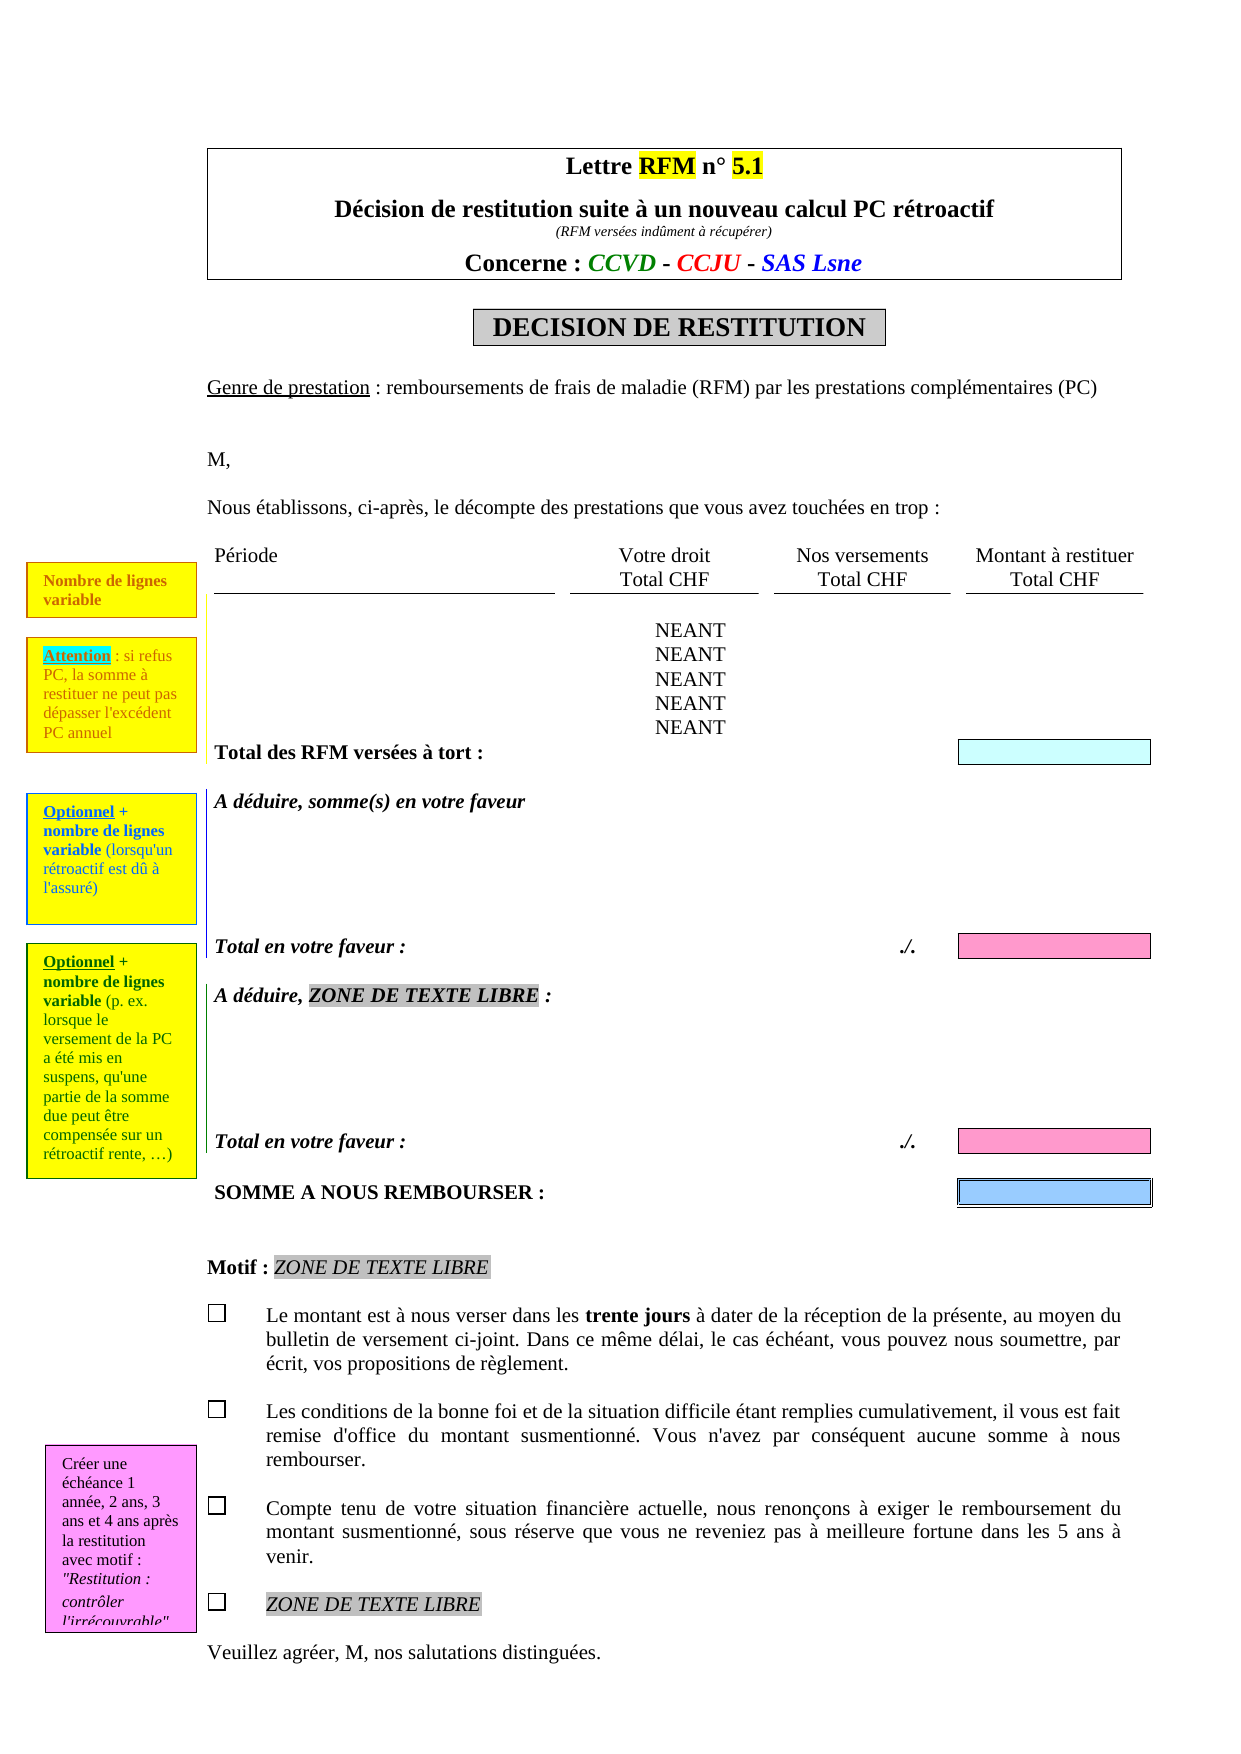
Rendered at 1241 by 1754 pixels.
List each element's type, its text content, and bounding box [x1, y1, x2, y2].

text Les conditions de la bonne foi et de la situation difficile étant remplies cumulativement, il vous est fait remise d'office du montant susmentionné. Vous n'avez par conséquent aucune somme à nous rembourser. [207, 1399, 1122, 1471]
text Nous établissons, ci-après, le décompte des prestations que vous avez touchées en trop : [207, 495, 1122, 519]
table_cell [958, 1008, 1151, 1032]
table_cell A déduire, somme(s) en votre faveur [207, 789, 958, 813]
table_cell NEANT [562, 666, 766, 691]
table_cell SOMME A NOUS REMBOURSER : [207, 1178, 957, 1204]
table_cell [958, 959, 1151, 983]
table_cell [562, 1008, 766, 1032]
table_cell [207, 1080, 562, 1104]
table_cell Total en votre faveur : [207, 1128, 766, 1153]
table_cell [958, 594, 1151, 642]
table_cell [562, 813, 766, 837]
table_cell [958, 1154, 1151, 1178]
table_cell [766, 594, 958, 642]
table_cell [562, 1104, 766, 1128]
table_cell [766, 861, 958, 885]
table_cell [958, 691, 1151, 714]
table_cell [766, 813, 958, 837]
table_cell [207, 958, 562, 983]
table_cell [562, 885, 766, 909]
table_cell [562, 958, 766, 983]
table_cell ./. [766, 1128, 958, 1153]
table_cell NEANT [562, 715, 766, 739]
table_cell [207, 666, 562, 691]
table_cell [766, 1032, 958, 1056]
table_cell [958, 666, 1151, 691]
text Compte tenu de votre situation financière actuelle, nous renonçons à exiger le remboursement du montant susmentionné, sous réserve que vous ne reveniez pas à meilleure fortune dans les 5 ans à venir. [207, 1495, 1122, 1568]
table_cell [562, 1153, 766, 1178]
table_cell [207, 1153, 562, 1178]
table_header Votre droit Total CHF [562, 543, 766, 594]
text (RFM versées indûment à récupérer) [208, 219, 1121, 239]
table_cell [958, 1032, 1151, 1056]
table_cell [562, 909, 766, 933]
table_cell [207, 764, 958, 789]
table_cell [766, 715, 958, 739]
table_cell [207, 715, 562, 739]
table_cell [766, 643, 958, 666]
table_header Période [207, 543, 562, 594]
text M, [207, 447, 1122, 471]
table_cell Total en votre faveur : [207, 933, 766, 958]
table_cell [766, 1056, 958, 1080]
table_cell [959, 740, 1150, 764]
table_cell [959, 934, 1150, 958]
table_cell [207, 594, 562, 642]
table_cell [958, 909, 1151, 933]
table_cell [958, 861, 1151, 885]
table_cell [766, 691, 958, 714]
table_cell [958, 1056, 1151, 1080]
table_cell [207, 1008, 562, 1032]
table_cell [562, 837, 766, 861]
text Décision de restitution suite à un nouveau calcul PC rétroactif [208, 191, 1121, 219]
table_cell A déduire, ZONE DE TEXTE LIBRE : [207, 984, 958, 1007]
table_cell [958, 643, 1151, 666]
table_cell NEANT [562, 643, 766, 666]
text Motif : ZONE DE TEXTE LIBRE [207, 1255, 1122, 1279]
table_cell [766, 837, 958, 861]
table_cell [562, 1032, 766, 1056]
table_cell [766, 1008, 958, 1032]
table_cell [958, 1080, 1151, 1104]
table_cell [207, 885, 562, 909]
table_cell [766, 909, 958, 933]
table_cell [207, 1056, 562, 1080]
table_cell [766, 958, 958, 983]
table_header Montant à restituer Total CHF [958, 543, 1151, 594]
table_cell [958, 984, 1151, 1007]
text Concerne : CCVD - CCJU - SAS Lsne [208, 245, 1121, 279]
table_cell [207, 909, 562, 933]
table_cell [958, 885, 1151, 909]
text Genre de prestation : remboursements de frais de maladie (RFM) par les prestations complémentaires (PC) [207, 374, 1122, 399]
table_cell [958, 789, 1151, 813]
table_header Nos versements Total CHF [766, 543, 958, 594]
table_cell [958, 813, 1151, 837]
text Veuillez agréer, M, nos salutations distinguées. [207, 1640, 1122, 1664]
table_cell [958, 765, 1151, 789]
table_cell [207, 813, 562, 837]
table_cell [562, 861, 766, 885]
text Créer une échéance 1 année, 2 ans, 3 ans et 4 ans après la restitution avec motif : "Restitution : contrôler l'irrécouvrable" [62, 1454, 180, 1624]
table_cell [958, 1179, 1151, 1204]
table_cell NEANT [562, 691, 766, 714]
table_cell [766, 666, 958, 691]
table_cell [207, 643, 562, 666]
table_cell Total des RFM versées à tort : [207, 739, 958, 764]
text Le montant est à nous verser dans les trente jours à dater de la réception de la présente, au moyen du bulletin de versement ci-joint. Dans ce même délai, le cas échéant, vous pouvez nous soumettre, par écrit, vos propositions de règlement. [207, 1303, 1122, 1375]
table_cell [766, 1153, 958, 1178]
table_cell [207, 837, 562, 861]
table_cell [958, 1104, 1151, 1128]
table_cell NEANT [562, 594, 766, 642]
table_cell [207, 1104, 562, 1128]
table_cell [766, 1104, 958, 1128]
table_cell ./. [766, 933, 958, 958]
text DECISION DE RESTITUTION [474, 310, 885, 345]
table_cell [207, 1032, 562, 1056]
text Lettre RFM n° 5.1 [208, 149, 1121, 179]
table_cell [562, 1056, 766, 1080]
text ZONE DE TEXTE LIBRE [207, 1592, 1122, 1616]
table_cell [766, 885, 958, 909]
table_cell [958, 715, 1151, 739]
table_cell [207, 691, 562, 714]
table_cell [766, 1080, 958, 1104]
table_cell [562, 1080, 766, 1104]
table_cell [959, 1129, 1150, 1153]
table_cell [958, 837, 1151, 861]
table_cell [207, 861, 562, 885]
